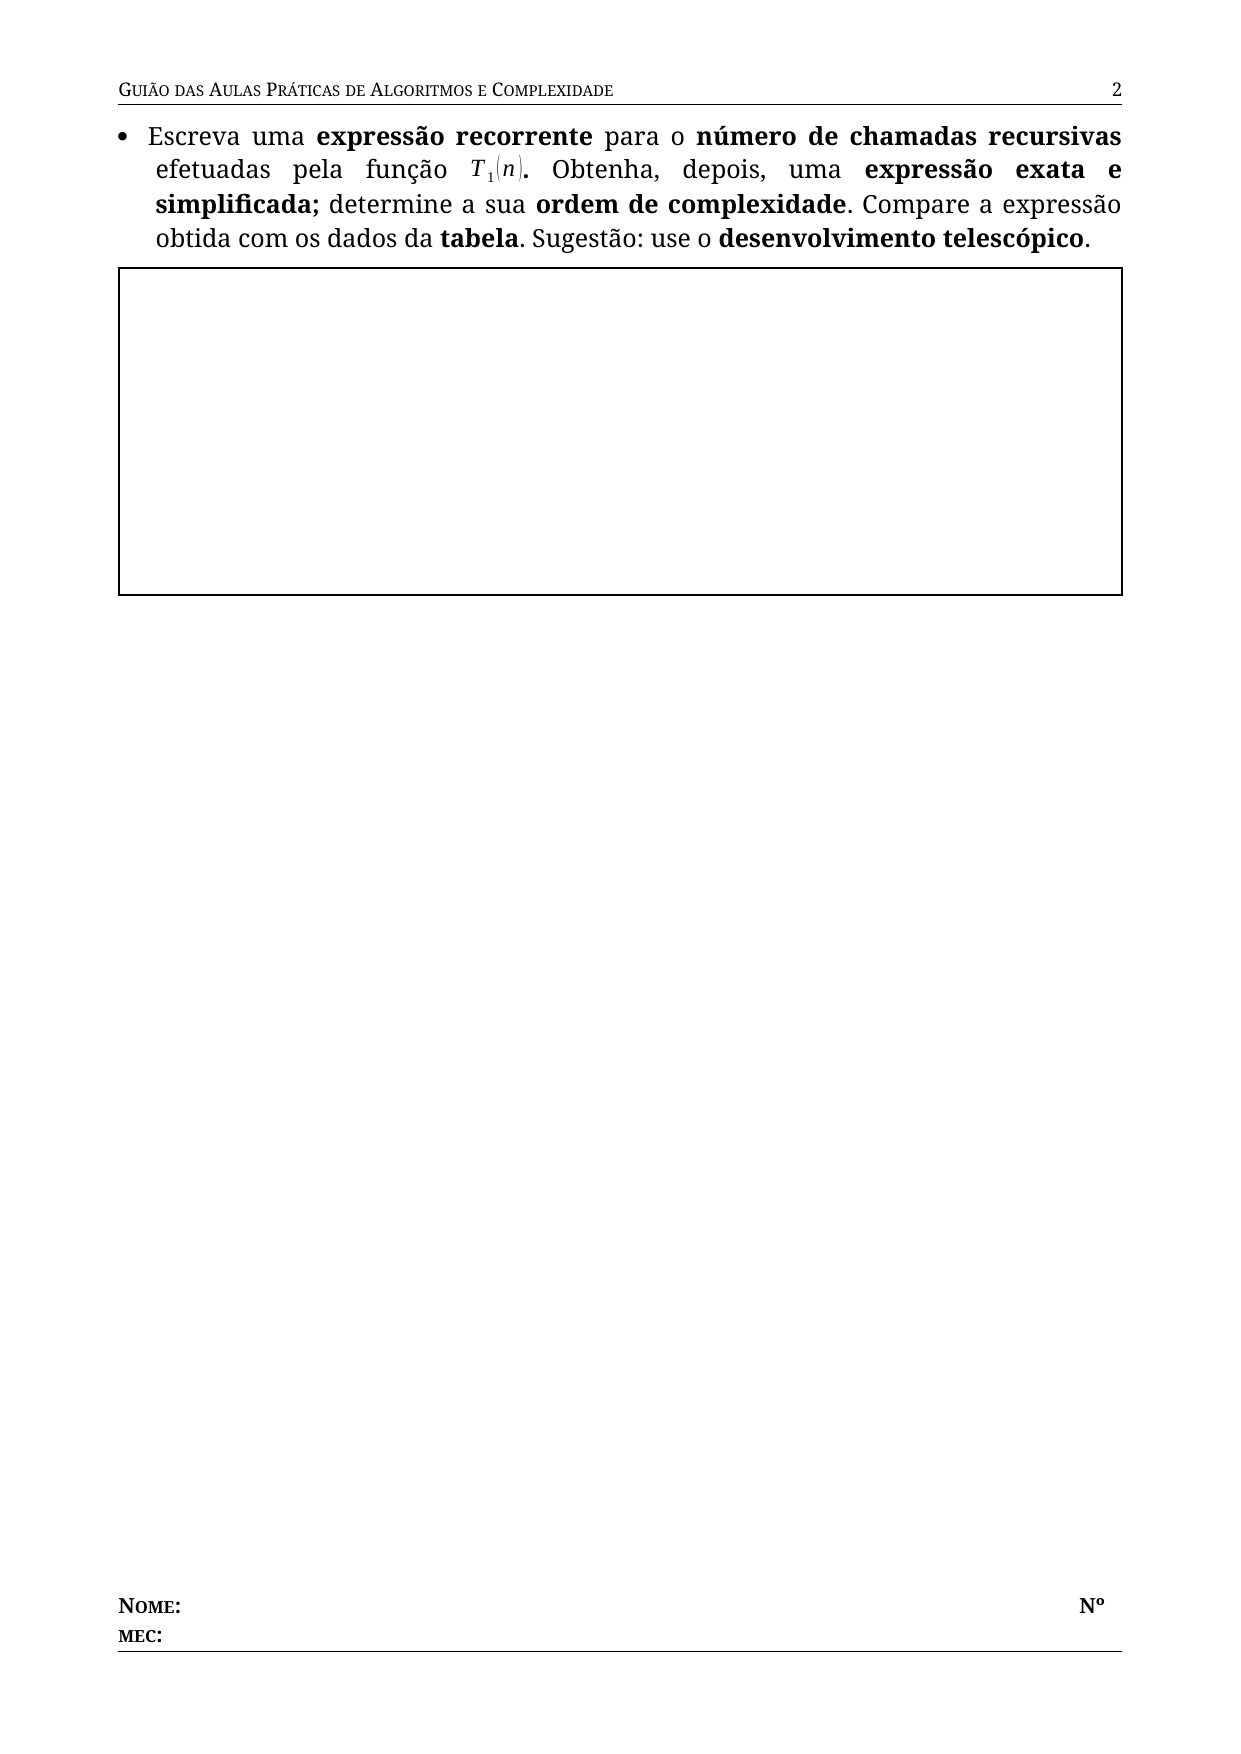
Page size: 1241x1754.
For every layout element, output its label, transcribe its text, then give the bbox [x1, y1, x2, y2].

list Escreva uma expressão recorrente para o número de chamadas recursivas efetuadas pela função . Obtenha, depois, uma expressão exata e simplificada; determine a sua ordem de complexidade. Compare a expressão obtida com os dados da tabela. Sugestão: use o desenvolvimento telescópico. [118, 118, 1122, 254]
table_header [120, 269, 1121, 594]
text ­­ [118, 627, 1122, 661]
